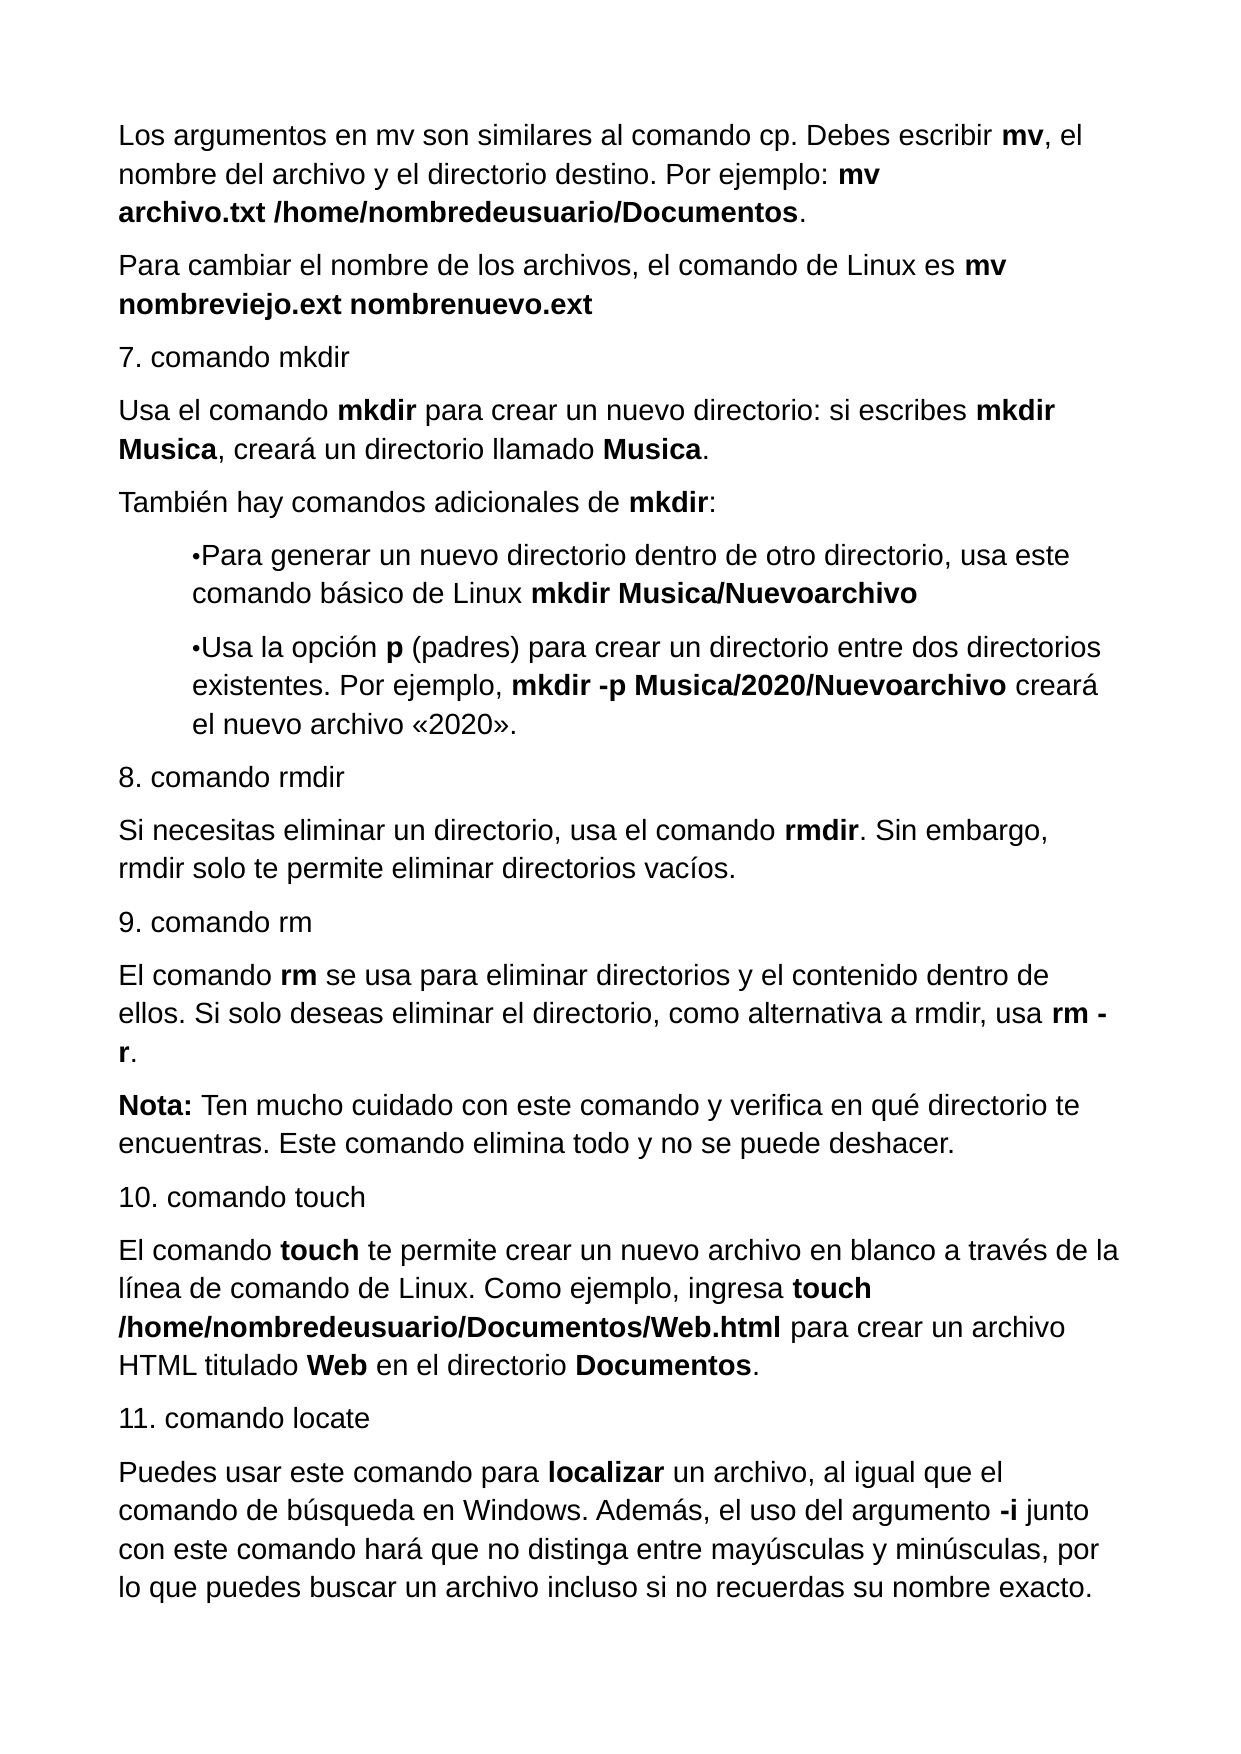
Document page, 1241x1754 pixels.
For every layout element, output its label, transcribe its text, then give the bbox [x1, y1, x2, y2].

text Nota: Ten mucho cuidado con este comando y verifica en qué directorio te encuentras. Este comando elimina todo y no se puede deshacer. [118, 1088, 1122, 1160]
text Para cambiar el nombre de los archivos, el comando de Linux es mv nombreviejo.ext nombrenuevo.ext [118, 248, 1122, 320]
list Usa la opción p (padres) para crear un directorio entre dos directorios existentes. Por ejemplo, mkdir -p Musica/2020/Nuevoarchivo creará el nuevo archivo «2020». [118, 629, 1122, 740]
text Si necesitas eliminar un directorio, usa el comando rmdir. Sin embargo, rmdir solo te permite eliminar directorios vacíos. [118, 813, 1122, 885]
text El comando touch te permite crear un nuevo archivo en blanco a través de la línea de comando de Linux. Como ejemplo, ingresa touch /home/nombredeusuario/Documentos/Web.html para crear un archivo HTML titulado Web en el directorio Documentos. [118, 1233, 1122, 1382]
text Los argumentos en mv son similares al comando cp. Debes escribir mv, el nombre del archivo y el directorio destino. Por ejemplo: mv archivo.txt /home/nombredeusuario/Documentos. [118, 118, 1122, 229]
text Puedes usar este comando para localizar un archivo, al igual que el comando de búsqueda en Windows. Además, el uso del argumento -i junto con este comando hará que no distinga entre mayúsculas y minúsculas, por lo que puedes buscar un archivo incluso si no recuerdas su nombre exacto. [118, 1454, 1122, 1604]
subtitle 11. comando locate [118, 1401, 1122, 1435]
text También hay comandos adicionales de mkdir: [118, 485, 1122, 518]
subtitle 10. comando touch [118, 1179, 1122, 1213]
list Para generar un nuevo directorio dentro de otro directorio, usa este comando básico de Linux mkdir Musica/Nuevoarchivo [118, 538, 1122, 610]
text El comando rm se usa para eliminar directorios y el contenido dentro de ellos. Si solo deseas eliminar el directorio, como alternativa a rmdir, usa rm -r. [118, 958, 1122, 1068]
text Usa el comando mkdir para crear un nuevo directorio: si escribes mkdir Musica, creará un directorio llamado Musica. [118, 393, 1122, 465]
subtitle 9. comando rm [118, 904, 1122, 938]
subtitle 7. comando mkdir [118, 340, 1122, 373]
subtitle 8. comando rmdir [118, 760, 1122, 793]
